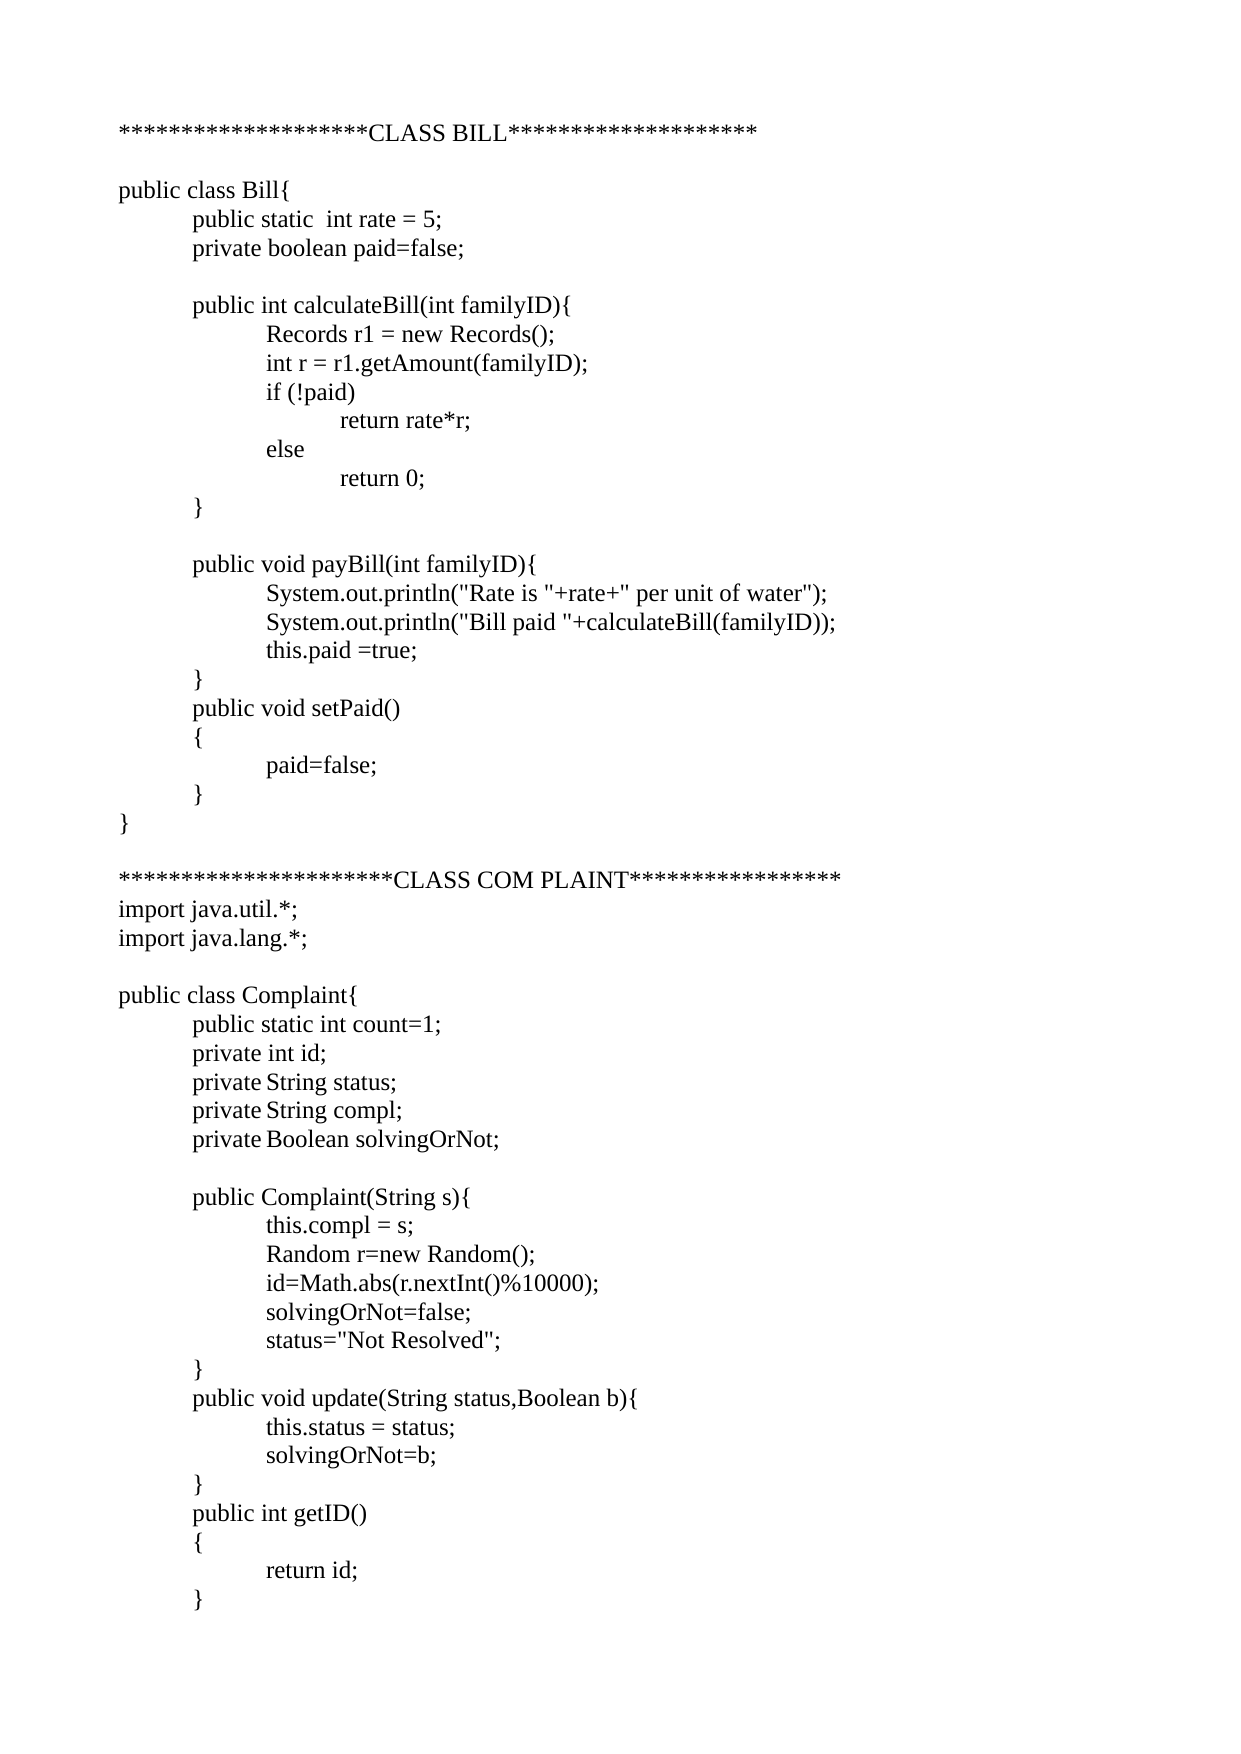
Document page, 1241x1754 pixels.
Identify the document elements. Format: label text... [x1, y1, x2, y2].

text Random r=new Random(); [118, 1239, 1122, 1268]
text } [118, 779, 1122, 808]
text return id; [118, 1556, 1122, 1584]
text System.out.println("Rate is "+rate+" per unit of water"); [118, 578, 1122, 607]
text return rate*r; [118, 406, 1122, 434]
text private String compl; [118, 1096, 1122, 1124]
text private String status; [118, 1067, 1122, 1096]
text solvingOrNot=b; [118, 1441, 1122, 1469]
text public int calculateBill(int familyID){ [118, 291, 1122, 319]
text } [118, 808, 1122, 837]
text ********************CLASS BILL******************** [118, 118, 1122, 147]
text { [118, 1527, 1122, 1556]
text private int id; [118, 1038, 1122, 1067]
text this.compl = s; [118, 1211, 1122, 1239]
text private boolean paid=false; [118, 233, 1122, 262]
text status="Not Resolved"; [118, 1326, 1122, 1354]
text } [118, 664, 1122, 693]
text Records r1 = new Records(); [118, 319, 1122, 348]
text public void update(String status,Boolean b){ [118, 1383, 1122, 1412]
text System.out.println("Bill paid "+calculateBill(familyID)); [118, 607, 1122, 636]
text } [118, 1469, 1122, 1498]
text solvingOrNot=false; [118, 1297, 1122, 1326]
text } [118, 492, 1122, 521]
text public class Bill{ [118, 176, 1122, 204]
text import java.util.*; [118, 894, 1122, 923]
text import java.lang.*; [118, 923, 1122, 952]
text **********************CLASS COM PLAINT***************** [118, 866, 1122, 894]
text this.paid =true; [118, 636, 1122, 664]
text public void setPaid() [118, 693, 1122, 722]
text public class Complaint{ [118, 981, 1122, 1009]
text { [118, 722, 1122, 751]
text if (!paid) [118, 377, 1122, 406]
text public int getID() [118, 1498, 1122, 1527]
text return 0; [118, 463, 1122, 492]
text private Boolean solvingOrNot; [118, 1124, 1122, 1153]
text id=Math.abs(r.nextInt()%10000); [118, 1268, 1122, 1297]
text paid=false; [118, 751, 1122, 779]
text else [118, 434, 1122, 463]
text } [118, 1584, 1122, 1613]
text public static int count=1; [118, 1009, 1122, 1038]
text this.status = status; [118, 1412, 1122, 1441]
text } [118, 1354, 1122, 1383]
text public void payBill(int familyID){ [118, 549, 1122, 578]
text public Complaint(String s){ [118, 1182, 1122, 1211]
text public static int rate = 5; [118, 204, 1122, 233]
text int r = r1.getAmount(familyID); [118, 348, 1122, 377]
